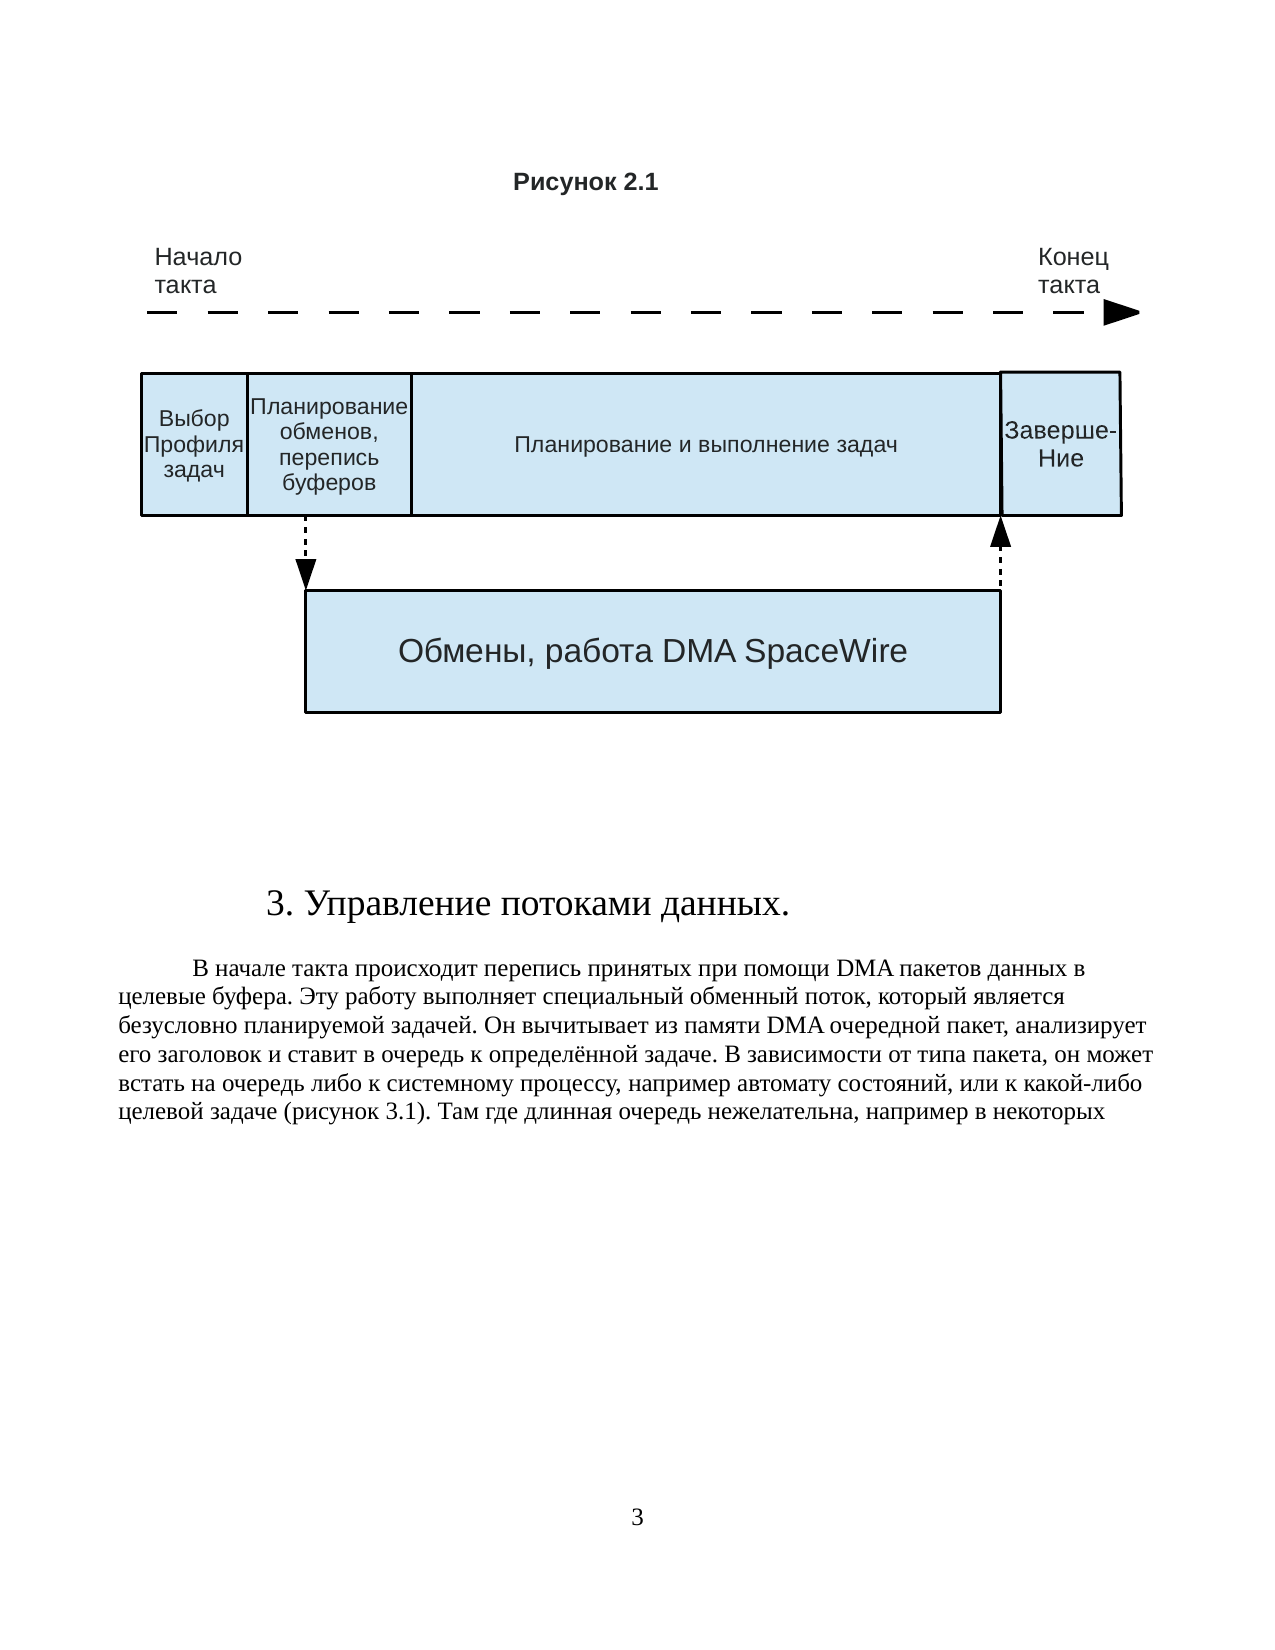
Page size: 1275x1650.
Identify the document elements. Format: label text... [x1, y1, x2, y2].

text 3. Управление потоками данных. [118, 881, 1157, 924]
text В начале такта происходит перепись принятых при помощи DMA пакетов данных в целевые буфера. Эту работу выполняет специальный обменный поток, который является безусловно планируемой задачей. Он вычитывает из памяти DMA очередной пакет, анализирует его заголовок и ставит в очередь к определённой задаче. В зависимости от типа пакета, он может встать на очередь либо к системному процессу, например автомату состояний, или к какой-либо целевой задаче (рисунок 3.1). Там где длинная очередь нежелательна, например в некоторых [118, 953, 1157, 1125]
